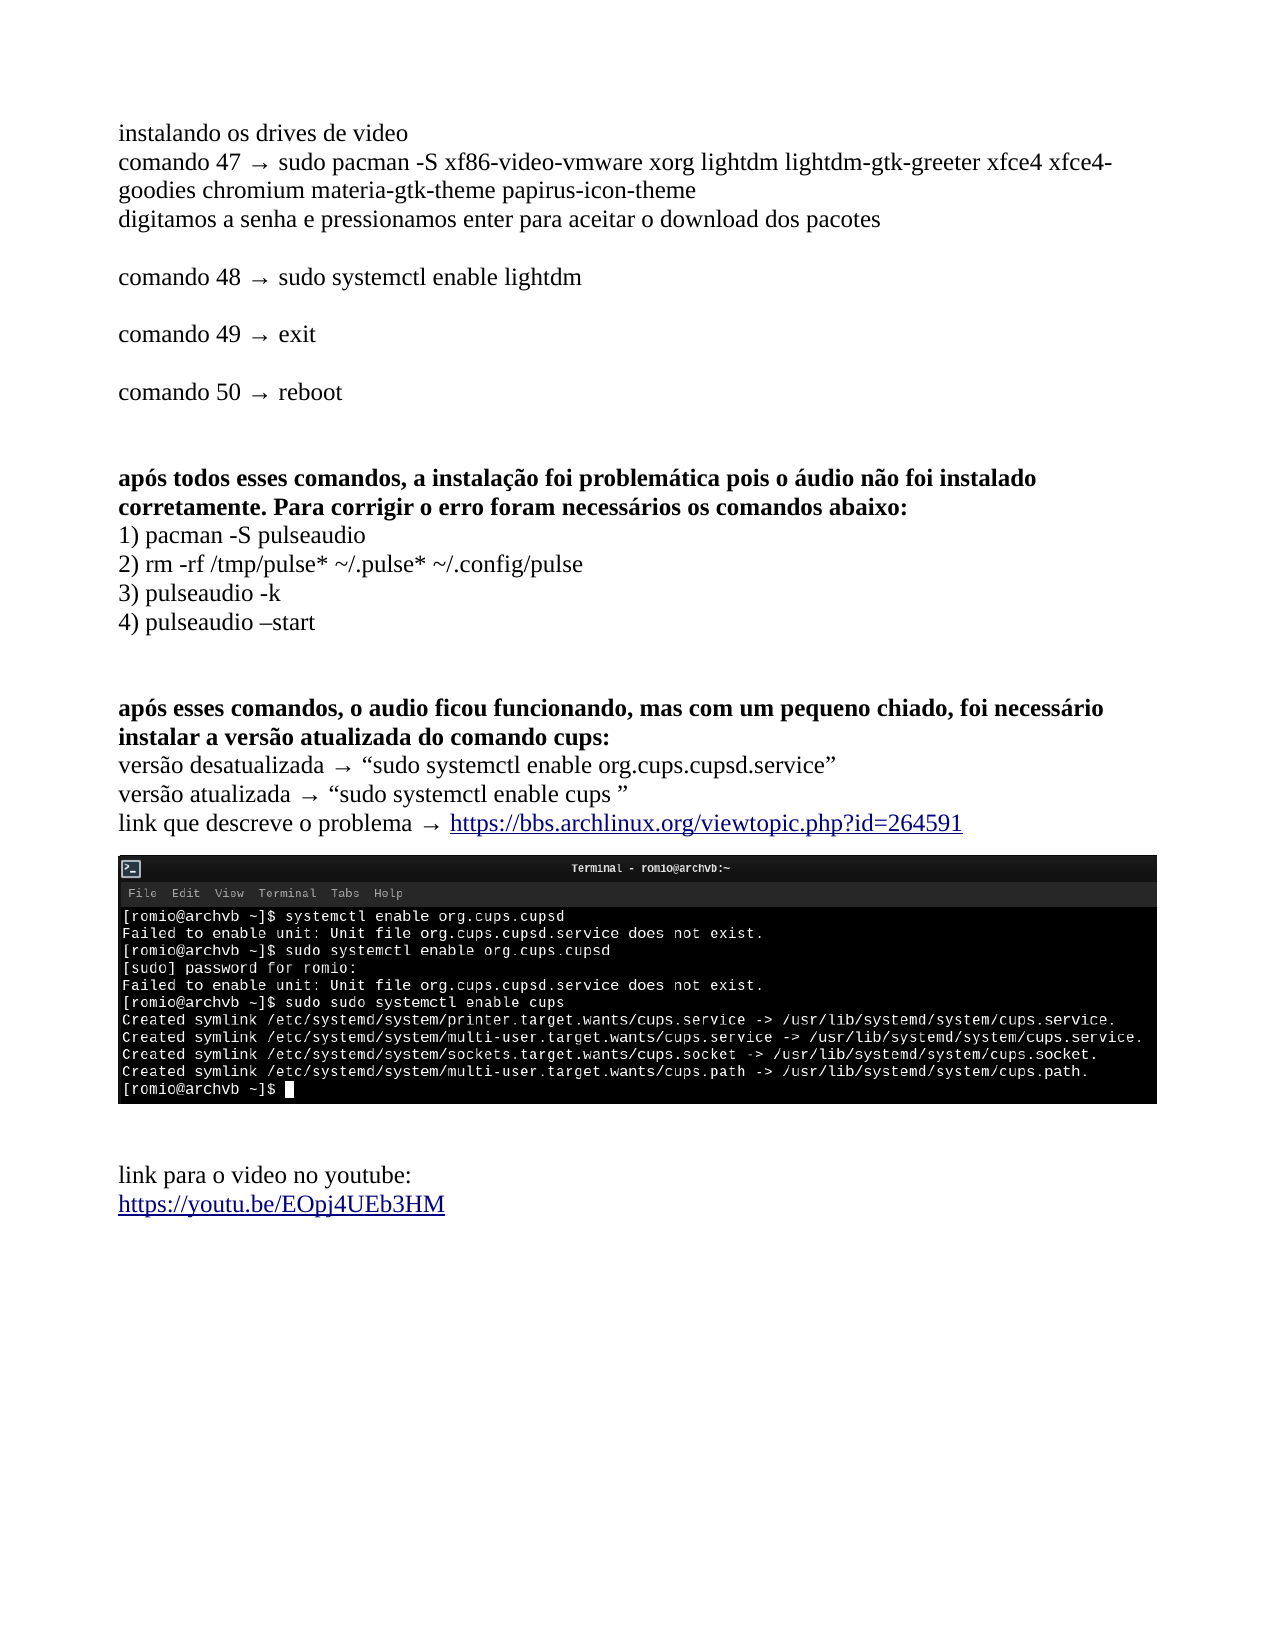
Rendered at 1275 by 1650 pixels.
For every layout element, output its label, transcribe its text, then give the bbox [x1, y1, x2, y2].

picture [118, 855, 1157, 1104]
text versão desatualizada → “sudo systemctl enable org.cups.cupsd.service” [118, 751, 1157, 779]
text comando 47 → sudo pacman -S xf86-video-vmware xorg lightdm lightdm-gtk-greeter xfce4 xfce4-goodies chromium materia-gtk-theme papirus-icon-theme [118, 147, 1157, 204]
text após todos esses comandos, a instalação foi problemática pois o áudio não foi instalado corretamente. Para corrigir o erro foram necessários os comandos abaixo: [118, 463, 1157, 521]
text comando 49 → exit [118, 319, 1157, 348]
text após esses comandos, o audio ficou funcionando, mas com um pequeno chiado, foi necessário instalar a versão atualizada do comando cups: [118, 693, 1157, 751]
text instalando os drives de video [118, 118, 1157, 147]
text 2) rm -rf /tmp/pulse* ~/.pulse* ~/.config/pulse [118, 549, 1157, 578]
text https://youtu.be/EOpj4UEb3HM [118, 1189, 1157, 1218]
text link para o video no youtube: [118, 1161, 1157, 1189]
text link que descreve o problema → https://bbs.archlinux.org/viewtopic.php?id=264591 [118, 808, 1157, 837]
text 4) pulseaudio –start [118, 607, 1157, 636]
text comando 50 → reboot [118, 377, 1157, 406]
text 1) pacman -S pulseaudio [118, 521, 1157, 549]
text versão atualizada → “sudo systemctl enable cups ” [118, 779, 1157, 808]
text 3) pulseaudio -k [118, 578, 1157, 607]
text digitamos a senha e pressionamos enter para aceitar o download dos pacotes [118, 204, 1157, 233]
text comando 48 → sudo systemctl enable lightdm [118, 262, 1157, 291]
